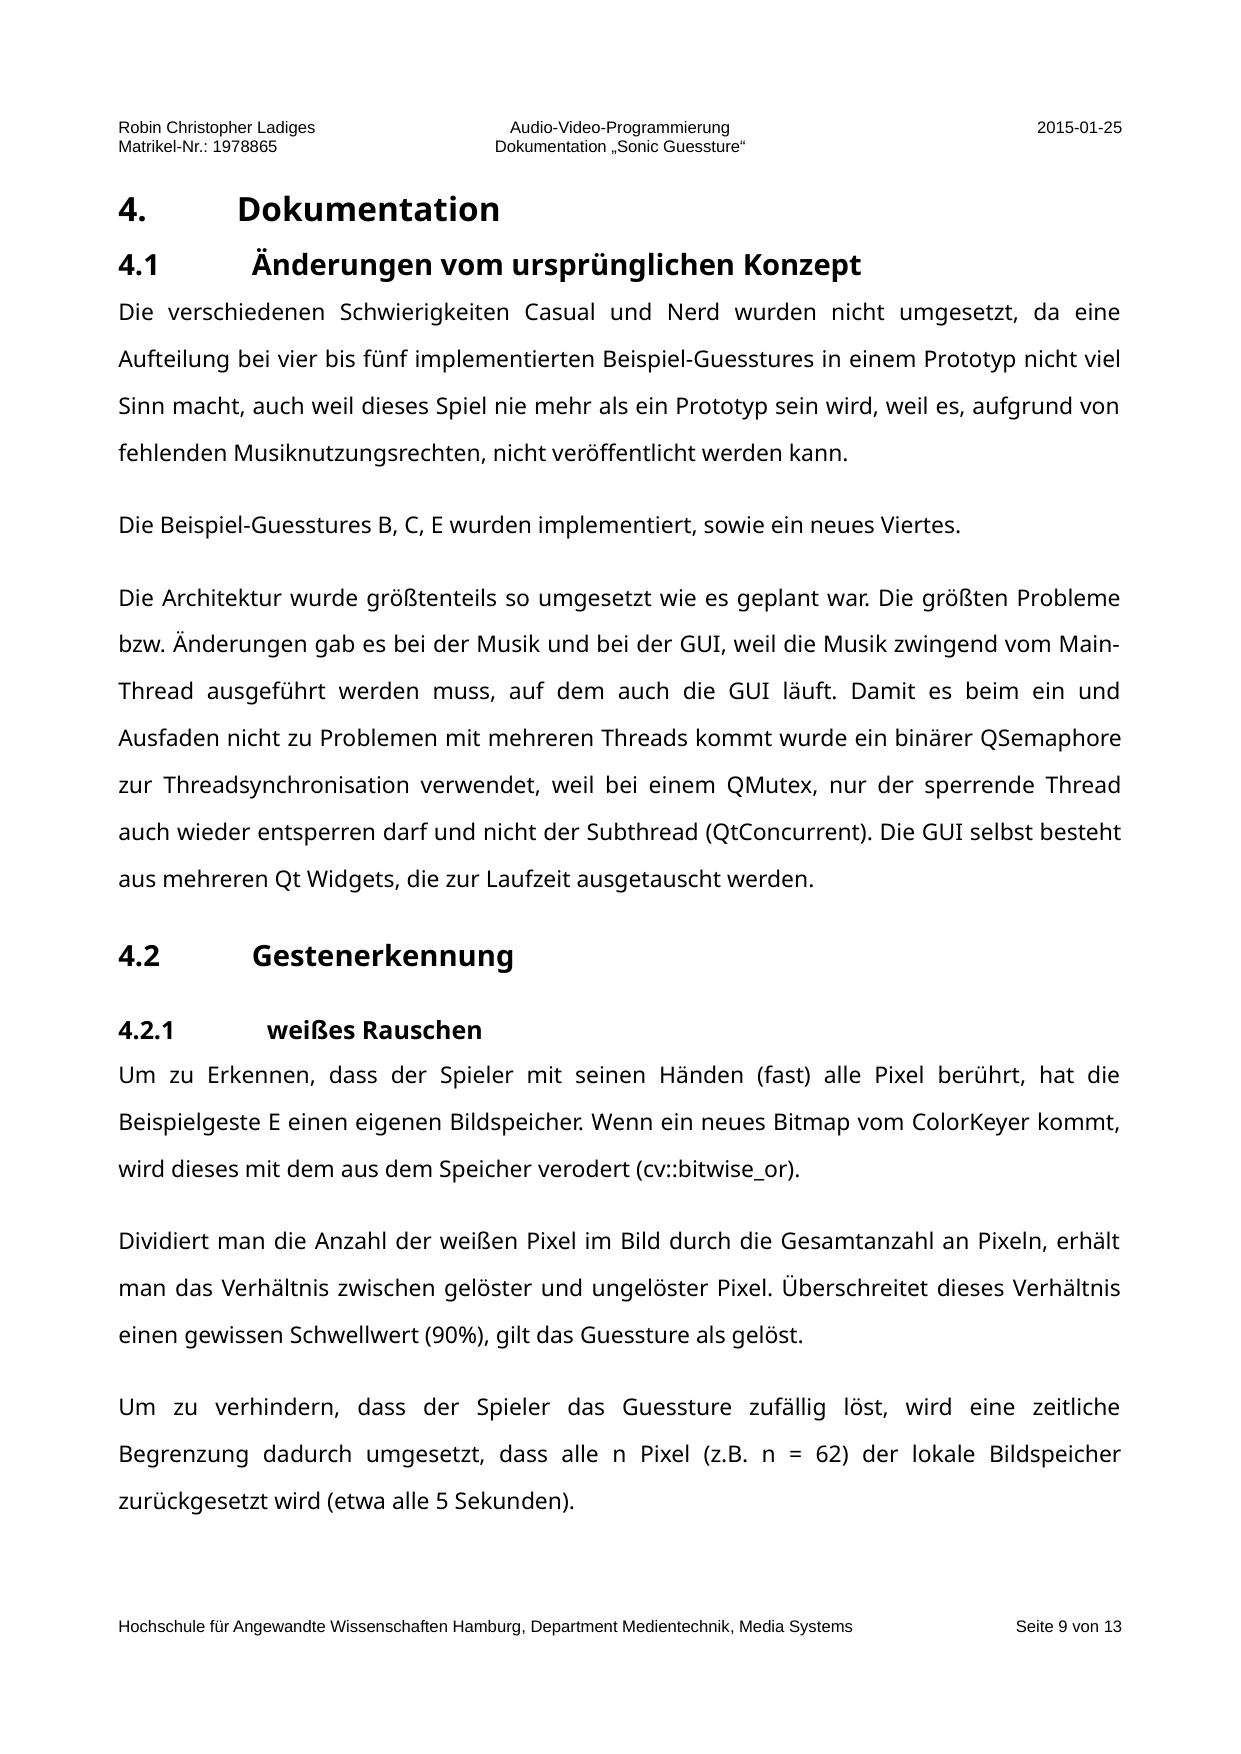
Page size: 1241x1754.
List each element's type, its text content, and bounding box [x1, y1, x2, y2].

text Um zu verhindern, dass der Spieler das Guessture zufällig löst, wird eine zeitliche Begrenzung da­durch umgesetzt, dass alle n Pixel (z.B. n = 62) der lokale Bildspeicher zurückgesetzt wird (etwa alle 5 Sekun­den). [118, 1391, 1122, 1516]
text Dividiert man die Anzahl der weißen Pixel im Bild durch die Gesamtanzahl an Pixeln, erhält man das Verhältnis zwischen gelöster und ungelöster Pixel. Überschreitet dieses Verhältnis einen gewis­sen Schwellwert (90%), gilt das Guessture als gelöst. [118, 1225, 1122, 1350]
text Die Beispiel-Guesstures B, C, E wurden implementiert, sowie ein neues Viertes. [118, 509, 1122, 540]
text Um zu Erkennen, dass der Spieler mit seinen Händen (fast) alle Pixel berührt, hat die Beispielgeste E einen eigenen Bildspeicher. Wenn ein neues Bitmap vom ColorKeyer kommt, wird dieses mit dem aus dem Speicher verodert (cv::bitwise_or). [118, 1059, 1122, 1184]
text Die Architektur wurde größtenteils so umgesetzt wie es geplant war. Die größten Probleme bzw. Änderungen gab es bei der Musik und bei der GUI, weil die Musik zwingend vom Main-Thread aus­geführt werden muss, auf dem auch die GUI läuft. Damit es beim ein und Ausfaden nicht zu Pro­blemen mit mehreren Threads kommt wurde ein binärer QSemaphore zur Threadsynchronisation verwendet, weil bei einem QMutex, nur der sperrende Thread auch wieder entsperren darf und nicht der Subthread (QtConcurrent). Die GUI selbst besteht aus mehreren Qt Wid­gets, die zur Laufzeit ausgetauscht werden. [118, 581, 1122, 894]
text Die verschiedenen Schwierigkeiten Casual und Nerd wurden nicht umgesetzt, da eine Aufteilung bei vier bis fünf implementierten Beispiel-Guesstures in einem Prototyp nicht viel Sinn macht, auch weil dieses Spiel nie mehr als ein Prototyp sein wird, weil es, aufgrund von fehlenden Musiknut­zungsrechten, nicht veröffentlicht werden kann. [118, 296, 1122, 468]
subtitle 4. Dokumentation [118, 186, 1122, 231]
subtitle 4.2.1 weißes Rauschen [118, 1012, 1122, 1046]
subtitle 4.1 Änderungen vom ursprünglichen Konzept [118, 244, 1122, 283]
subtitle 4.2 Gestenerkennung [118, 935, 1122, 975]
